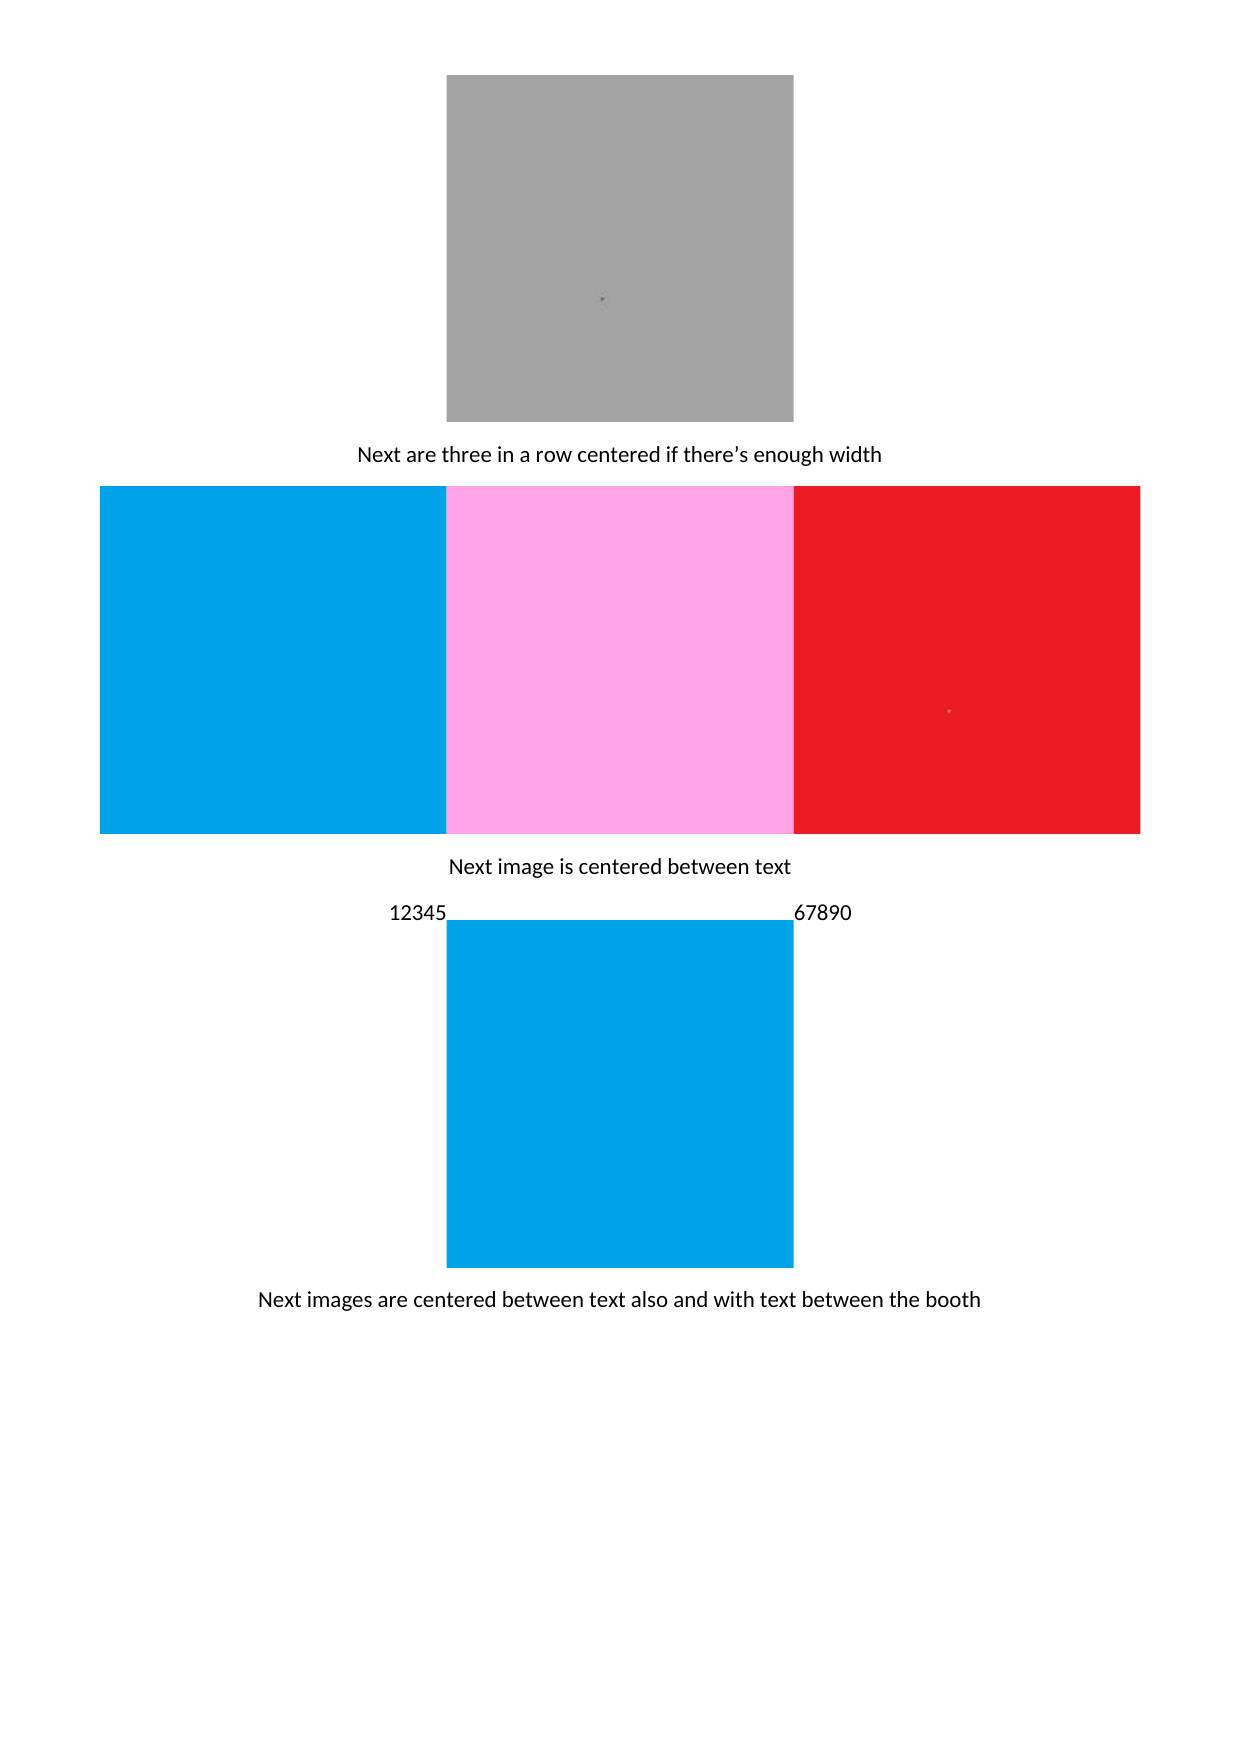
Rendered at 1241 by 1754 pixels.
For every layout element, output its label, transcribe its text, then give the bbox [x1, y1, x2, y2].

text Next image is centered between text [75, 852, 1165, 880]
text Next images are centered between text also and with text between the booth [75, 1286, 1165, 1314]
text 1234567890 [75, 898, 1165, 1267]
text Next are three in a row centered if there’s enough width [75, 440, 1165, 468]
